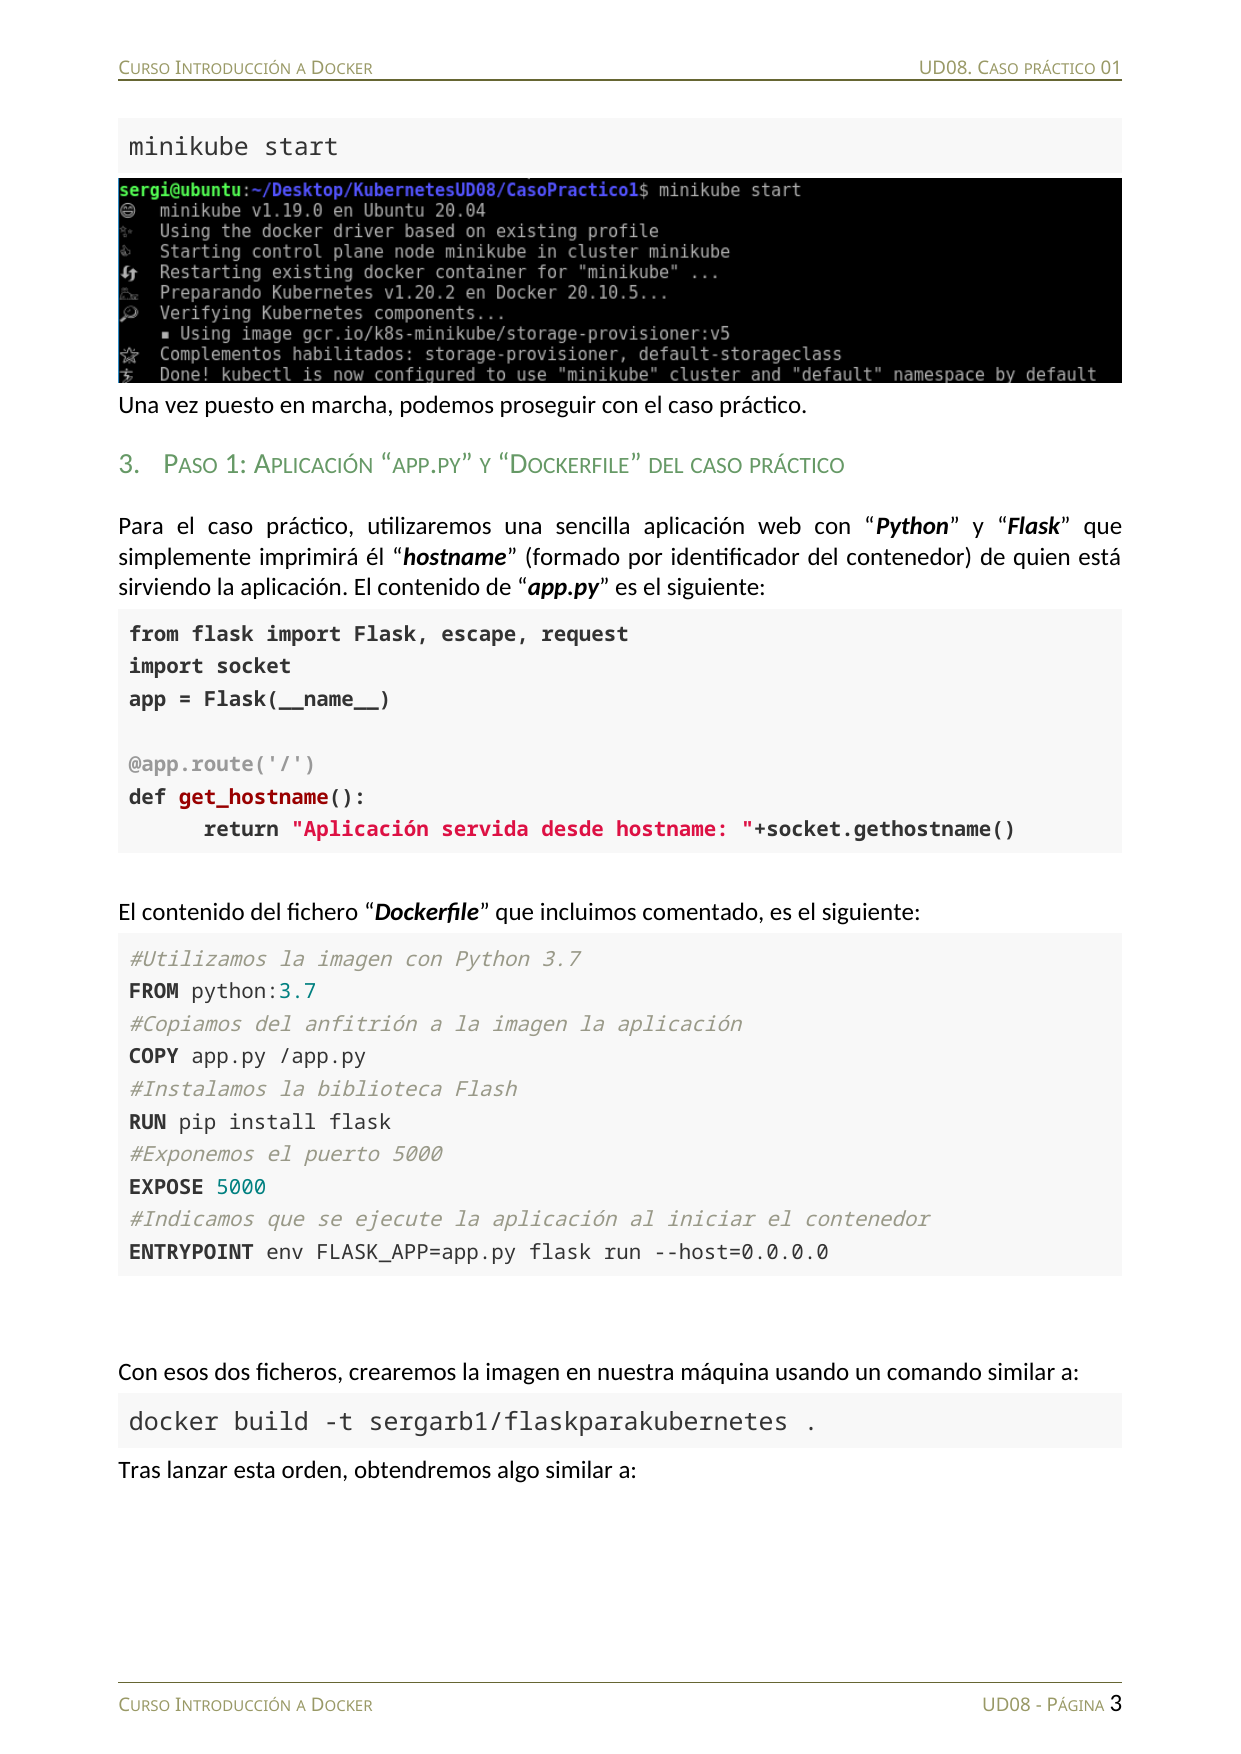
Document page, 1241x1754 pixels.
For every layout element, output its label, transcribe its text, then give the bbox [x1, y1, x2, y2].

table_header minikube start [118, 118, 1122, 173]
text El contenido del fichero “Dockerfile” que incluimos comentado, es el siguiente: [118, 896, 1122, 927]
text Una vez puesto en marcha, podemos proseguir con el caso práctico. [118, 389, 1122, 420]
table_header from flask import Flask, escape, request import socket app = Flask(__name__) @app.route('/') def get_hostname(): return "Aplicación servida desde hostname: "+socket.gethostname() [118, 609, 1122, 853]
subtitle Paso 1: Aplicación “app.py” y “Dockerfile” del caso práctico [118, 445, 1122, 480]
table_header docker build -t sergarb1/flaskparakubernetes . [118, 1393, 1122, 1448]
picture [118, 178, 1122, 383]
text Para el caso práctico, utilizaremos una sencilla aplicación web con “Python” y “Flask” que simplemente imprimirá él “hostname” (formado por identificador del contenedor) de quien está sirviendo la aplicación. El contenido de “app.py” es el siguiente: [118, 511, 1122, 602]
text Tras lanzar esta orden, obtendremos algo similar a: [118, 1454, 1122, 1484]
table_header #Utilizamos la imagen con Python 3.7 FROM python:3.7 #Copiamos del anfitrión a la imagen la aplicación COPY app.py /app.py #Instalamos la biblioteca Flash RUN pip install flask #Exponemos el puerto 5000 EXPOSE 5000 #Indicamos que se ejecute la aplicación al iniciar el contenedor ENTRYPOINT env FLASK_APP=app.py flask run --host=0.0.0.0 [118, 933, 1122, 1276]
text Con esos dos ficheros, crearemos la imagen en nuestra máquina usando un comando similar a: [118, 1356, 1122, 1386]
